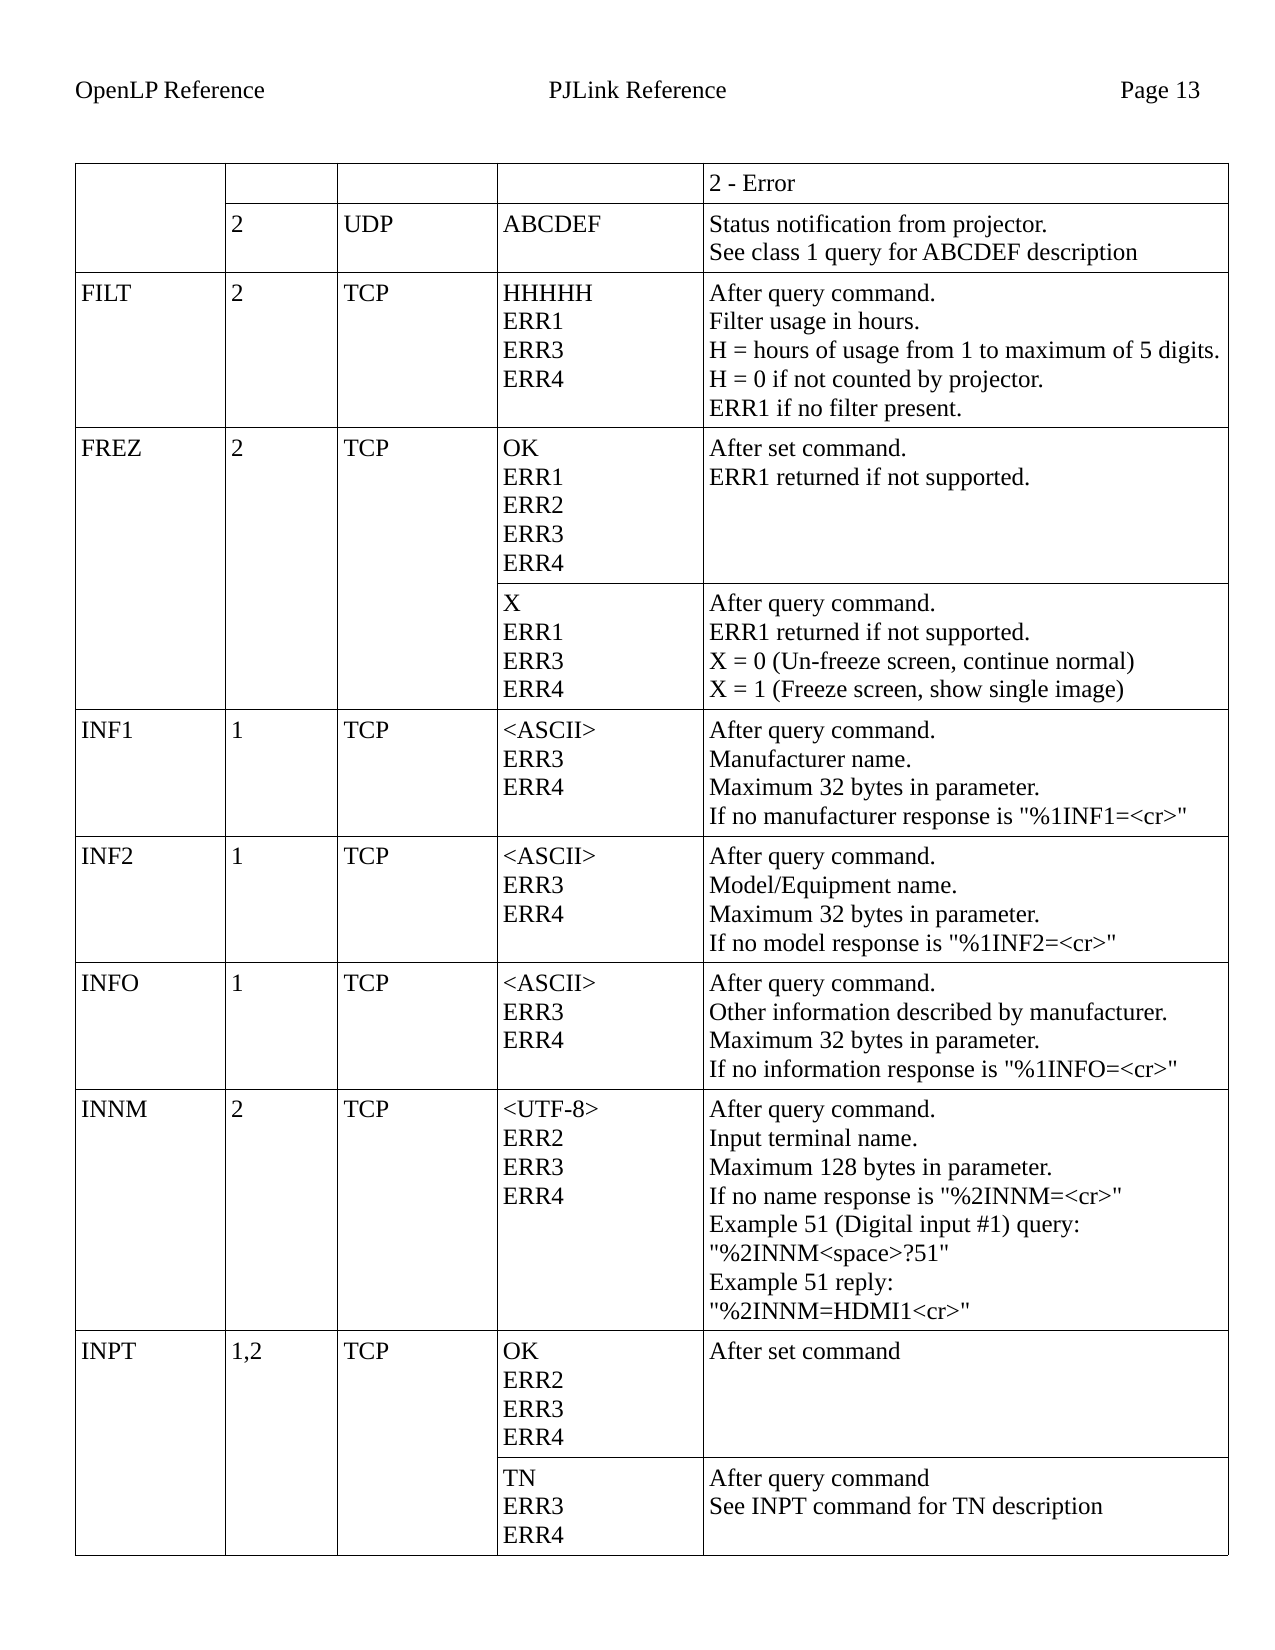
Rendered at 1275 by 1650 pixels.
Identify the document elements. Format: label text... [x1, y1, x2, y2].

table_cell After set command. ERR1 returned if not supported. [704, 428, 1228, 582]
table_cell Status notification from projector. See class 1 query for ABCDEF description [704, 204, 1228, 272]
table_cell [76, 164, 225, 272]
table_cell After query command. Other information described by manufacturer. Maximum 32 bytes in parameter. If no information response is "%1INFO=<cr>" [704, 963, 1228, 1089]
table_cell INPT [76, 1331, 225, 1555]
table_cell 2 [226, 428, 337, 709]
table_cell INF2 [76, 837, 225, 962]
table_cell FILT [76, 273, 225, 427]
table_cell After set command [704, 1331, 1228, 1457]
table_cell TCP [338, 273, 497, 427]
table_cell <ASCII> ERR3 ERR4 [498, 837, 703, 962]
table_cell After query command. ERR1 returned if not supported. X = 0 (Un-freeze screen, continue normal) X = 1 (Freeze screen, show single image) [704, 584, 1228, 709]
table_cell After query command See INPT command for TN description [704, 1458, 1228, 1555]
table_cell <ASCII> ERR3 ERR4 [498, 963, 703, 1089]
table_cell OK ERR2 ERR3 ERR4 [498, 1331, 703, 1457]
table_cell FREZ [76, 428, 225, 709]
table_cell TCP [338, 963, 497, 1089]
table_cell INFO [76, 963, 225, 1089]
table_cell TCP [338, 710, 497, 836]
table_cell <UTF-8> ERR2 ERR3 ERR4 [498, 1090, 703, 1330]
table_cell INNM [76, 1090, 225, 1330]
table_cell TCP [338, 1331, 497, 1555]
table_cell X ERR1 ERR3 ERR4 [498, 584, 703, 709]
table_cell 2 [226, 204, 337, 272]
table_cell [498, 164, 703, 203]
table_cell 1,2 [226, 1331, 337, 1555]
table_cell 1 [226, 710, 337, 836]
table_cell TCP [338, 428, 497, 709]
table_cell After query command. Model/Equipment name. Maximum 32 bytes in parameter. If no model response is "%1INF2=<cr>" [704, 837, 1228, 962]
table_cell INF1 [76, 710, 225, 836]
table_cell 1 [226, 837, 337, 962]
table_cell 2 [226, 273, 337, 427]
table_cell 2 - Error [704, 164, 1228, 203]
table_cell ABCDEF [498, 204, 703, 272]
table_cell <ASCII> ERR3 ERR4 [498, 710, 703, 836]
table_cell After query command. Input terminal name. Maximum 128 bytes in parameter. If no name response is "%2INNM=<cr>" Example 51 (Digital input #1) query: "%2INNM<space>?51" Example 51 reply: "%2INNM=HDMI1<cr>" [704, 1090, 1228, 1330]
table_cell HHHHH ERR1 ERR3 ERR4 [498, 273, 703, 427]
table_cell [338, 164, 497, 203]
table_cell [226, 164, 337, 203]
table_cell After query command. Manufacturer name. Maximum 32 bytes in parameter. If no manufacturer response is "%1INF1=<cr>" [704, 710, 1228, 836]
table_cell UDP [338, 204, 497, 272]
table_cell After query command. Filter usage in hours. H = hours of usage from 1 to maximum of 5 digits. H = 0 if not counted by projector. ERR1 if no filter present. [704, 273, 1228, 427]
table_cell 1 [226, 963, 337, 1089]
table_cell TN ERR3 ERR4 [498, 1458, 703, 1555]
table_cell TCP [338, 837, 497, 962]
table_cell TCP [338, 1090, 497, 1330]
table_cell 2 [226, 1090, 337, 1330]
table_cell OK ERR1 ERR2 ERR3 ERR4 [498, 428, 703, 582]
